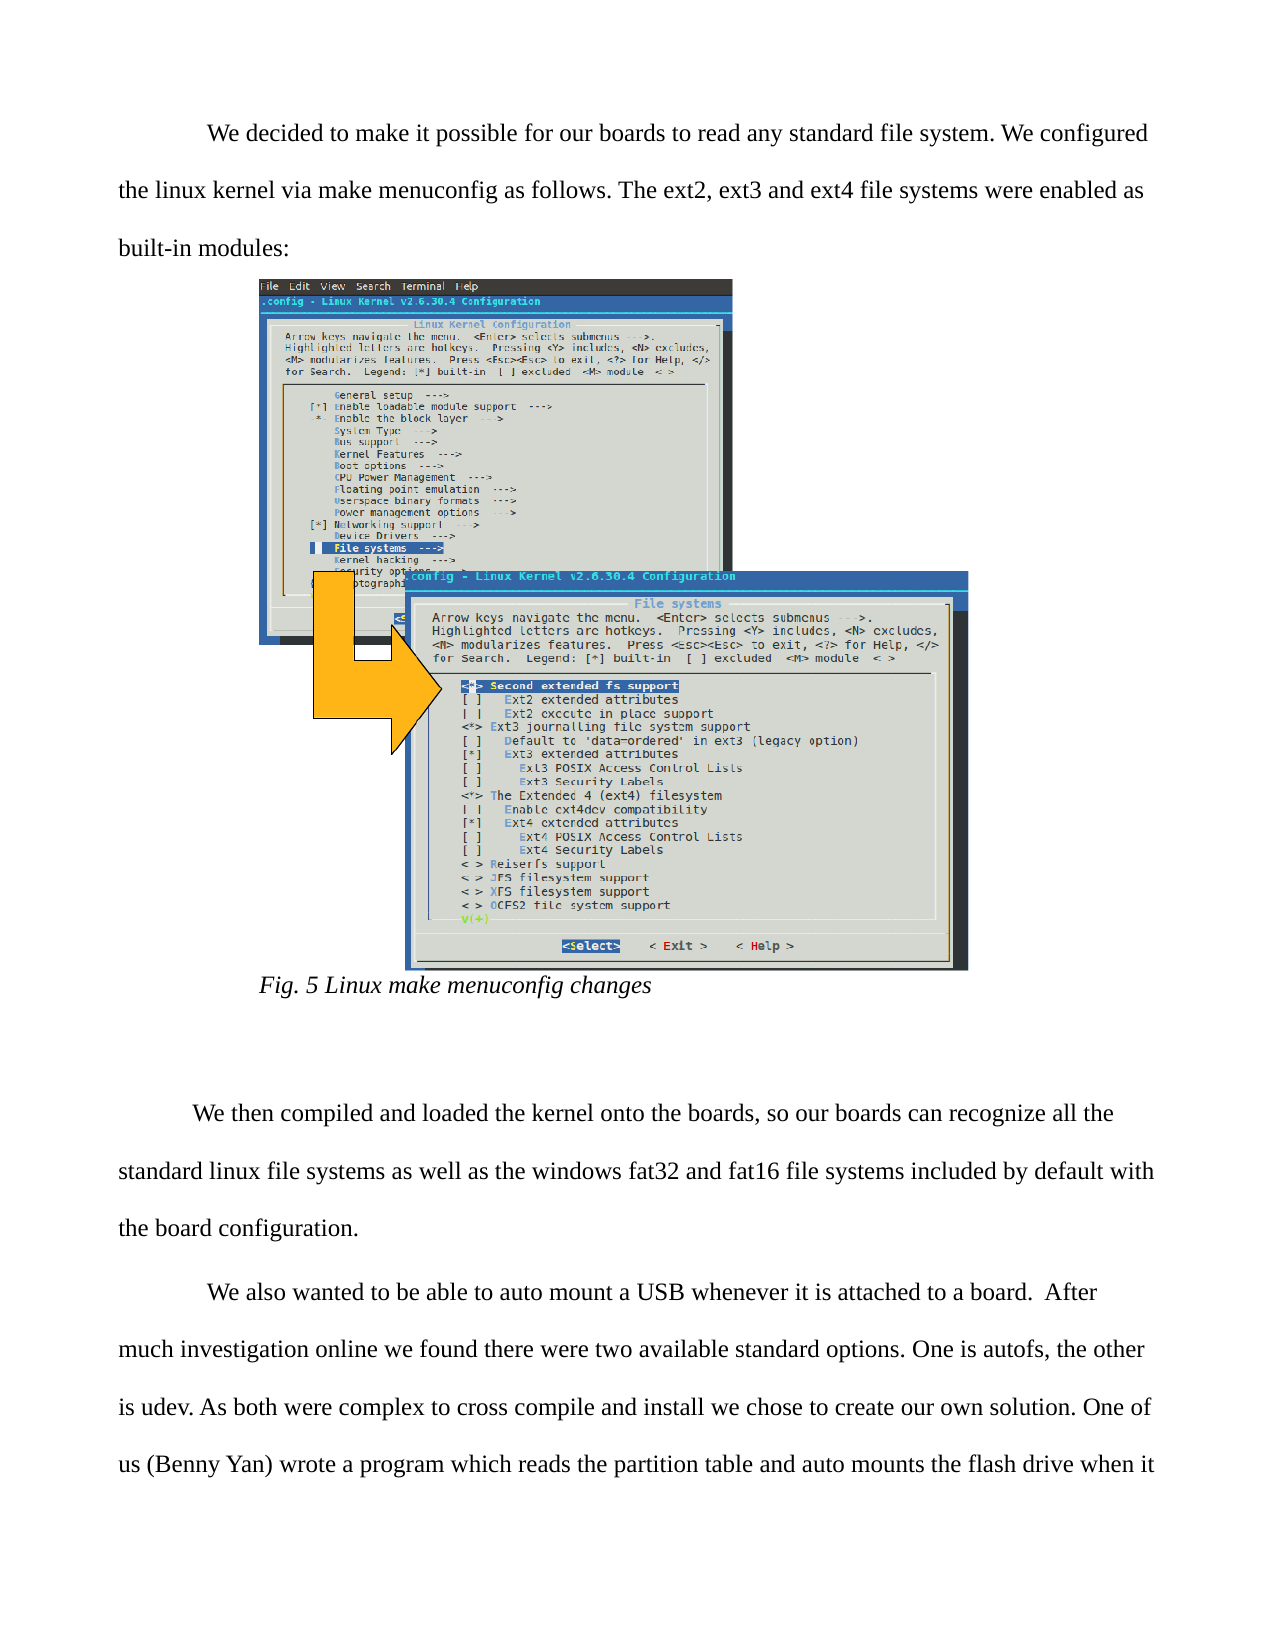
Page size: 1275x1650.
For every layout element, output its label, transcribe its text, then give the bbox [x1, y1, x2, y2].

text We decided to make it possible for our boards to read any standard file system. We configured the linux kernel via make menuconfig as follows. The ext2, ext3 and ext4 file systems were enabled as built-in modules: [118, 118, 1157, 262]
picture [259, 279, 969, 971]
text We also wanted to be able to auto mount a USB whenever it is attached to a board. After much investigation online we found there were two available standard options. One is autofs, the other is udev. As both were complex to cross compile and install we chose to create our own solution. One of us (Benny Yan) wrote a program which reads the partition table and auto mounts the flash drive when it [118, 1277, 1157, 1478]
text Fig. 5 Linux make menuconfig changes [259, 971, 968, 999]
text We then compiled and loaded the kernel onto the boards, so our boards can recognize all the standard linux file systems as well as the windows fat32 and fat16 file systems included by default with the board configuration. [118, 1098, 1157, 1242]
